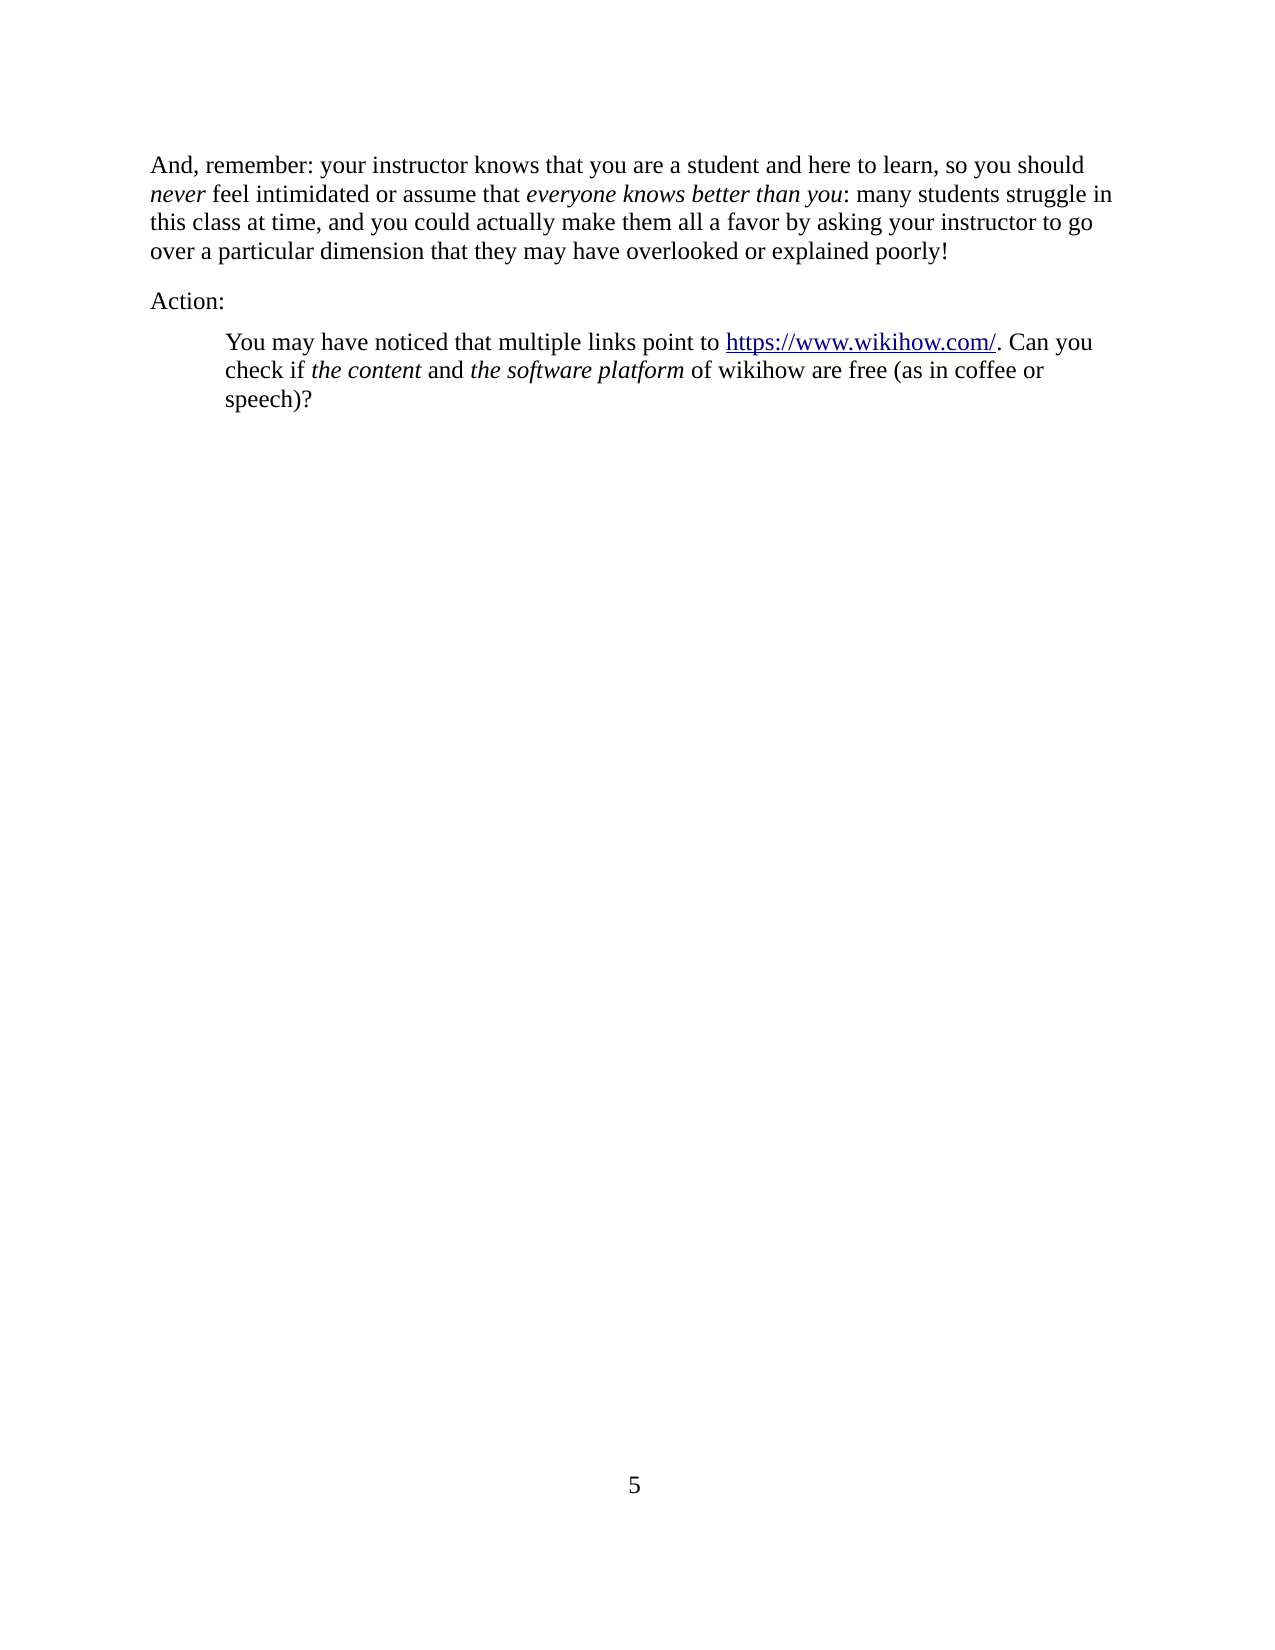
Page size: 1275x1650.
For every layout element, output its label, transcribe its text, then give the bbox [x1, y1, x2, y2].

text And, remember: your instructor knows that you are a student and here to learn, so you should never feel intimidated or assume that everyone knows better than you: many students struggle in this class at time, and you could actually make them all a favor by asking your instructor to go over a particular dimension that they may have overlooked or explained poorly! [150, 150, 1125, 265]
text Action: [150, 286, 1125, 315]
text You may have noticed that multiple links point to https://www.wikihow.com/. Can you check if the content and the software platform of wikihow are free (as in coffee or speech)? [225, 327, 1125, 413]
